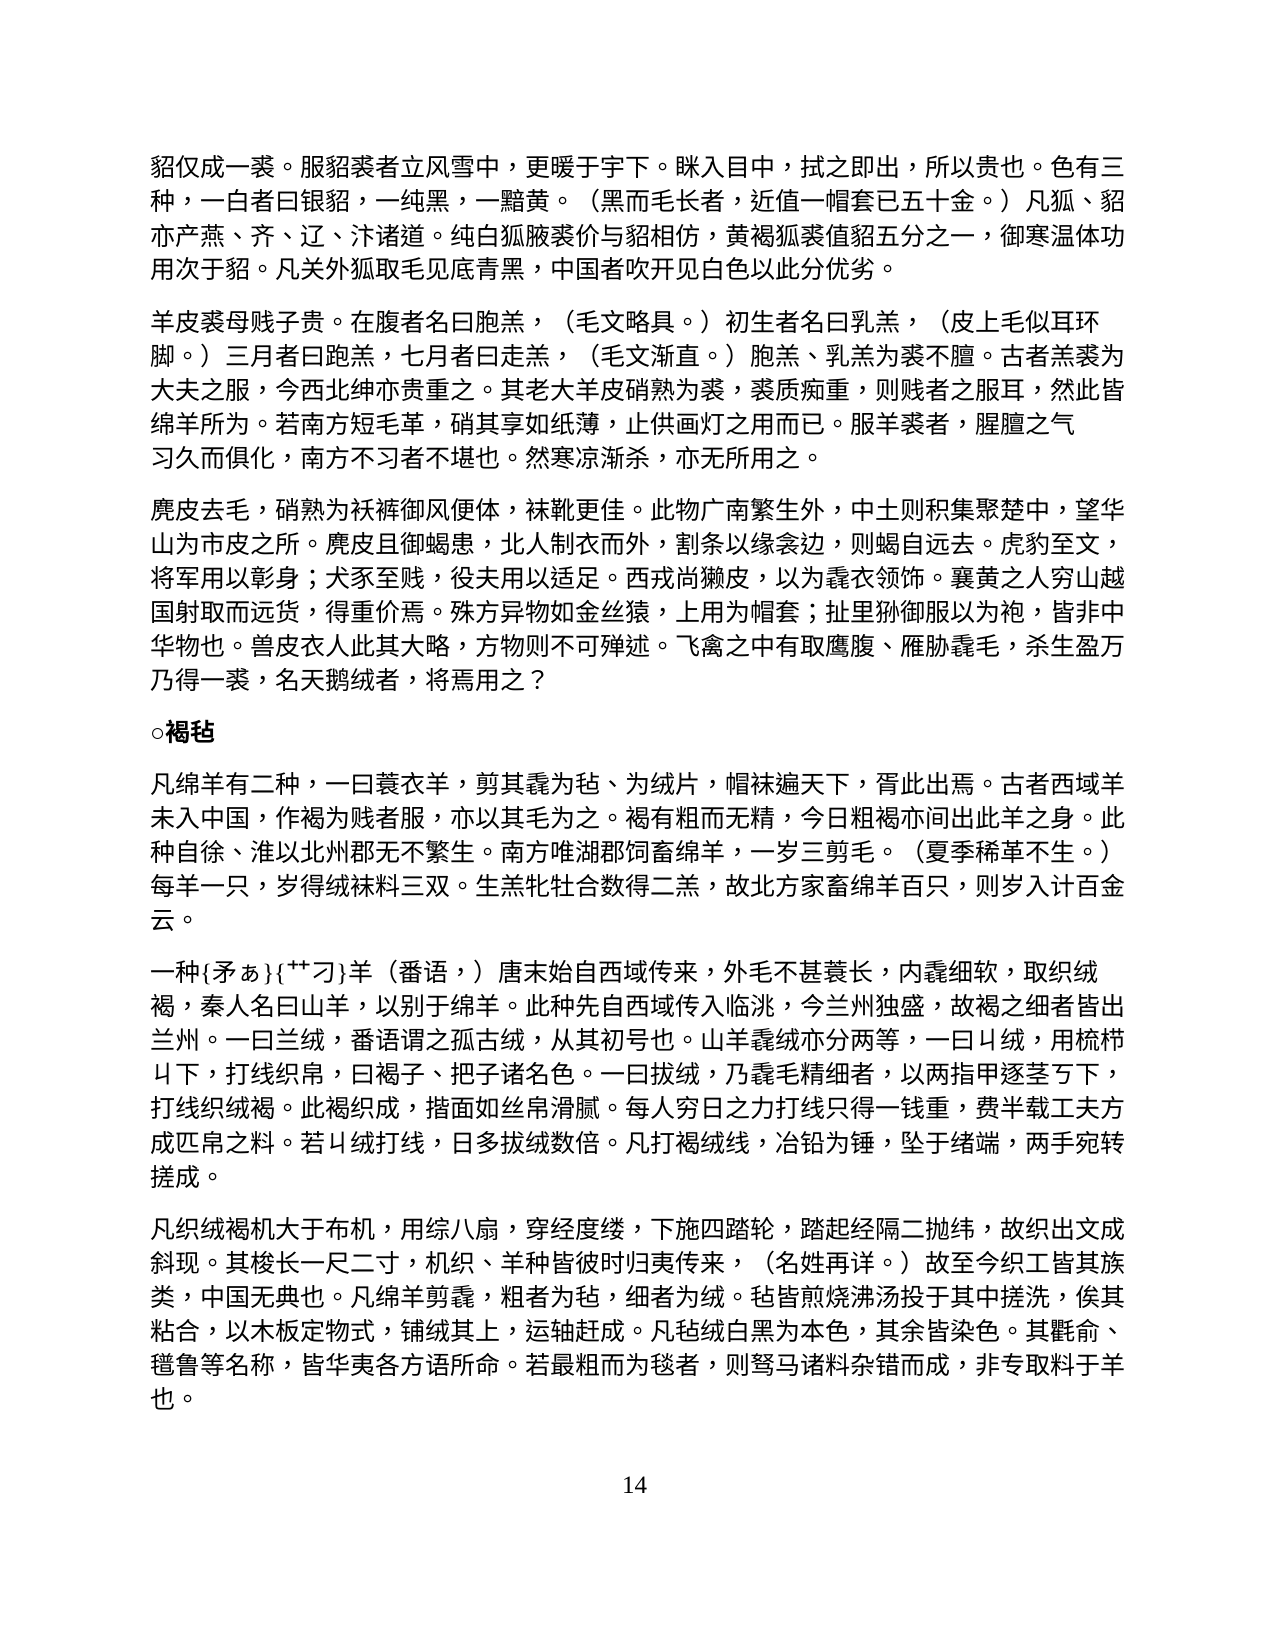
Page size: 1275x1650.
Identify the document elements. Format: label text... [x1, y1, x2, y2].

text 一种{矛ぁ}{艹刁}羊（番语，）唐末始自西域传来，外毛不甚蓑长，内毳细软，取织绒褐，秦人名曰山羊，以别于绵羊。此种先自西域传入临洮，今兰州独盛，故褐之细者皆出兰州。一曰兰绒，番语谓之孤古绒，从其初号也。山羊毳绒亦分两等，一曰ㄐ绒，用梳栉ㄐ下，打线织帛，曰褐子、把子诸名色。一曰拔绒，乃毳毛精细者，以两指甲逐茎ㄎ下，打线织绒褐。此褐织成，揩面如丝帛滑腻。每人穷日之力打线只得一钱重，费半载工夫方成匹帛之料。若ㄐ绒打线，日多拔绒数倍。凡打褐绒线，冶铅为锤，坠于绪端，两手宛转搓成。 [150, 955, 1125, 1193]
text 凡绵羊有二种，一曰蓑衣羊，剪其毳为毡、为绒片，帽袜遍天下，胥此出焉。古者西域羊未入中国，作褐为贱者服，亦以其毛为之。褐有粗而无精，今日粗褐亦间出此羊之身。此种自徐、淮以北州郡无不繁生。南方唯湖郡饲畜绵羊，一岁三剪毛。（夏季稀革不生。）每羊一只，岁得绒袜料三双。生羔牝牡合数得二羔，故北方家畜绵羊百只，则岁入计百金云。 [150, 767, 1125, 937]
text 麂皮去毛，硝熟为袄裤御风便体，袜靴更佳。此物广南繁生外，中土则积集聚楚中，望华山为市皮之所。麂皮且御蝎患，北人制衣而外，割条以缘衾边，则蝎自远去。虎豹至文，将军用以彰身；犬豕至贱，役夫用以适足。西戎尚獭皮，以为毳衣领饰。襄黄之人穷山越国射取而远货，得重价焉。殊方异物如金丝猿，上用为帽套；扯里狲御服以为袍，皆非中华物也。兽皮衣人此其大略，方物则不可殚述。飞禽之中有取鹰腹、雁胁毳毛，杀生盈万乃得一裘，名天鹅绒者，将焉用之？ [150, 492, 1125, 697]
text ○褐毡 [150, 715, 1125, 749]
text 羊皮裘母贱子贵。在腹者名曰胞羔，（毛文略具。）初生者名曰乳羔，（皮上毛似耳环脚。）三月者曰跑羔，七月者曰走羔，（毛文渐直。）胞羔、乳羔为裘不膻。古者羔裘为大夫之服，今西北绅亦贵重之。其老大羊皮硝熟为裘，裘质痴重，则贱者之服耳，然此皆绵羊所为。若南方短毛革，硝其享如纸薄，止供画灯之用而已。服羊裘者，腥膻之气习久而俱化，南方不习者不堪也。然寒凉渐杀，亦无所用之。 [150, 304, 1125, 474]
text 貂仅成一裘。服貂裘者立风雪中，更暖于宇下。眯入目中，拭之即出，所以贵也。色有三种，一白者曰银貂，一纯黑，一黯黄。（黑而毛长者，近值一帽套已五十金。）凡狐、貂亦产燕、齐、辽、汴诸道。纯白狐腋裘价与貂相仿，黄褐狐裘值貂五分之一，御寒温体功用次于貂。凡关外狐取毛见底青黑，中国者吹开见白色以此分优劣。 [150, 150, 1125, 286]
text 凡织绒褐机大于布机，用综八扇，穿经度缕，下施四踏轮，踏起经隔二抛纬，故织出文成斜现。其梭长一尺二寸，机织、羊种皆彼时归夷传来，（名姓再详。）故至今织工皆其族类，中国无典也。凡绵羊剪毳，粗者为毡，细者为绒。毡皆煎烧沸汤投于其中搓洗，俟其粘合，以木板定物式，铺绒其上，运轴赶成。凡毡绒白黑为本色，其余皆染色。其氍俞、氆鲁等名称，皆华夷各方语所命。若最粗而为毯者，则驽马诸料杂错而成，非专取料于羊也。 [150, 1211, 1125, 1416]
